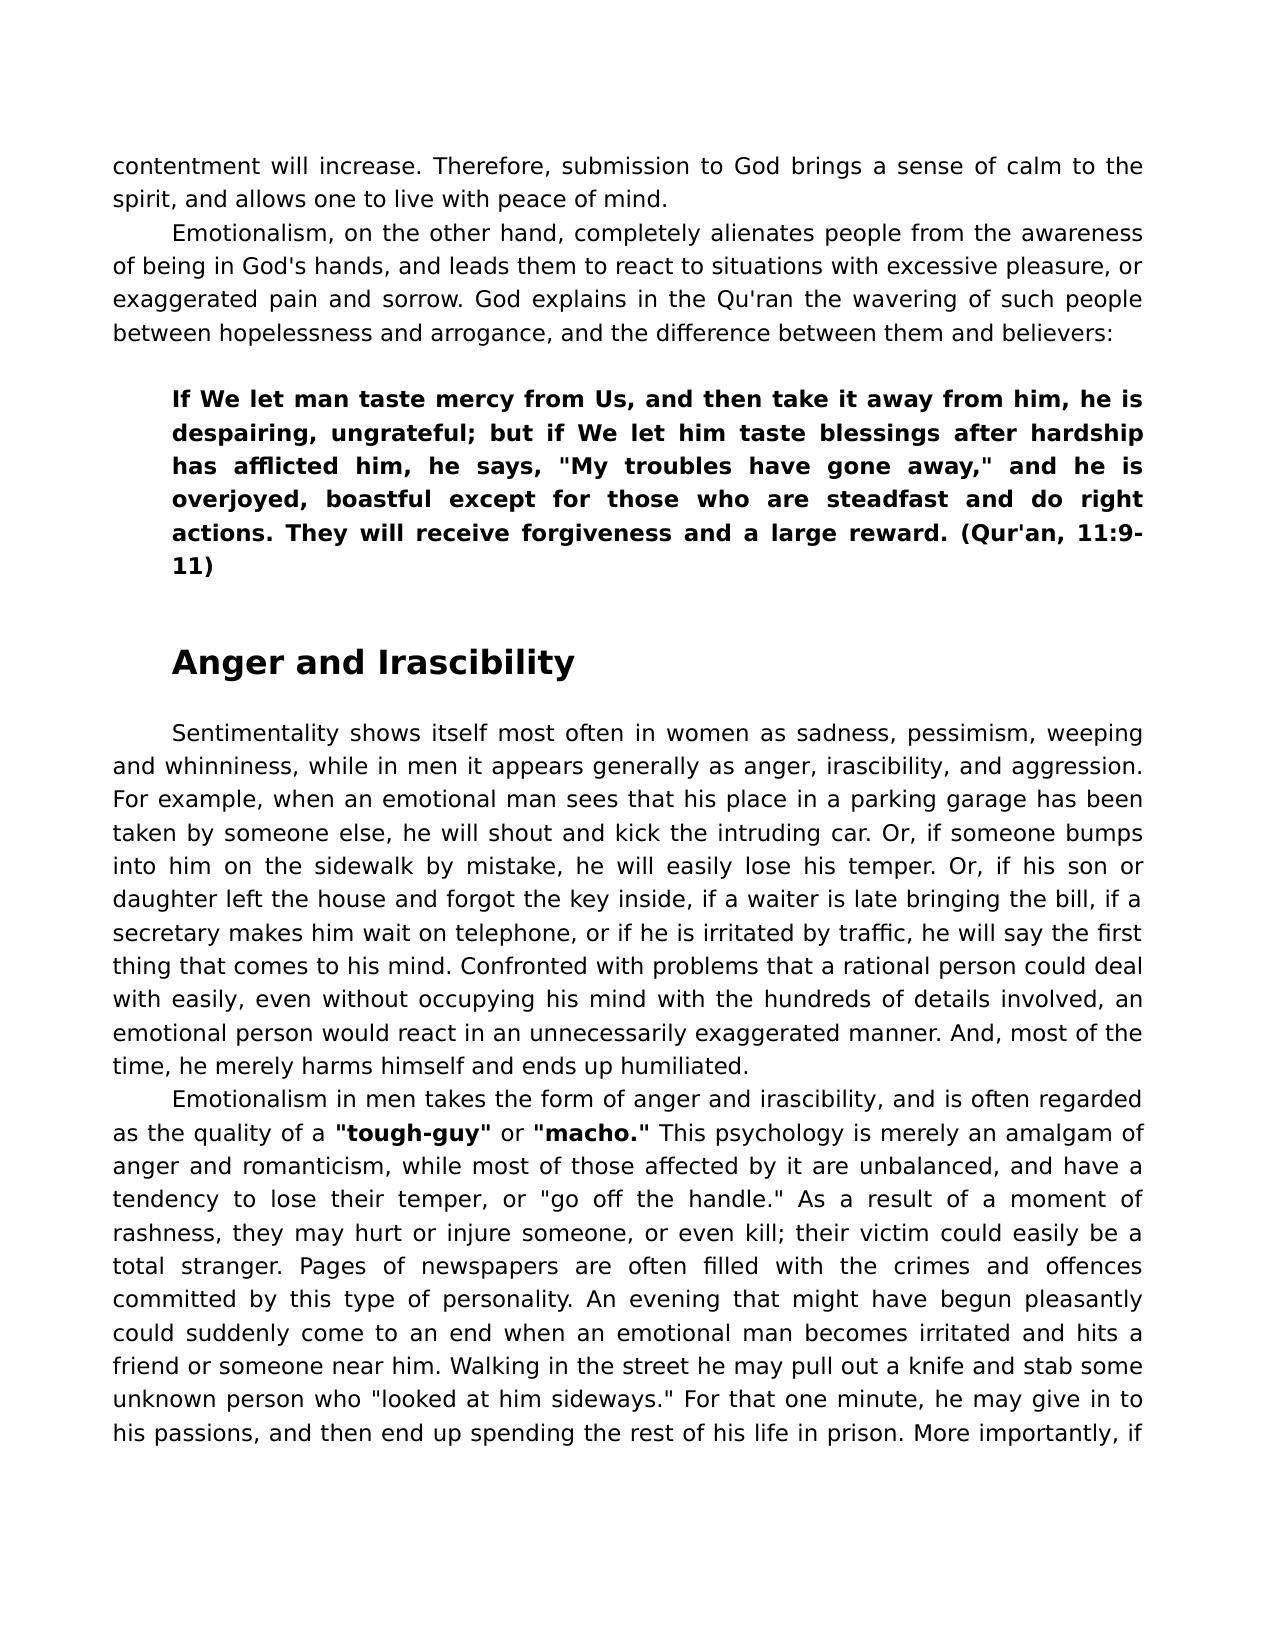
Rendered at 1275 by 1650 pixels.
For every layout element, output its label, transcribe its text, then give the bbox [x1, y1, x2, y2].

text contentment will increase. Therefore, submission to God brings a sense of calm to the spirit, and allows one to live with peace of mind. [112, 148, 1145, 214]
text Emotionalism in men takes the form of anger and irascibility, and is often regarded as the quality of a "tough-guy" or "macho." This psychology is merely an amalgam of anger and romanticism, while most of those affected by it are unbalanced, and have a tendency to lose their temper, or "go off the handle." As a result of a moment of rashness, they may hurt or injure someone, or even kill; their victim could easily be a total stranger. Pages of newspapers are often filled with the crimes and offences committed by this type of personality. An evening that might have begun pleasantly could suddenly come to an end when an emotional man becomes irritated and hits a friend or someone near him. Walking in the street he may pull out a knife and stab some unknown person who "looked at him sideways." For that one minute, he may give in to his passions, and then end up spending the rest of his life in prison. More importantly, if [112, 1081, 1145, 1448]
text Emotionalism, on the other hand, completely alienates people from the awareness of being in God's hands, and leads them to react to situations with excessive pleasure, or exaggerated pain and sorrow. God explains in the Qu'ran the wavering of such people between hopelessness and arrogance, and the difference between them and believers: [112, 214, 1145, 348]
text Sentimentality shows itself most often in women as sadness, pessimism, weeping and whinniness, while in men it appears generally as anger, irascibility, and aggression. For example, when an emotional man sees that his place in a parking garage has been taken by someone else, he will shout and kick the intruding car. Or, if someone bumps into him on the sidewalk by mistake, he will easily lose his temper. Or, if his son or daughter left the house and forgot the key inside, if a waiter is late bringing the bill, if a secretary makes him wait on telephone, or if he is irritated by traffic, he will say the first thing that comes to his mind. Confronted with problems that a rational person could deal with easily, even without occupying his mind with the hundreds of details involved, an emotional person would react in an unnecessarily exaggerated manner. And, most of the time, he merely harms himself and ends up humiliated. [112, 714, 1145, 1081]
text Anger and Irascibility [112, 648, 1145, 681]
text If We let man taste mercy from Us, and then take it away from him, he is despairing, ungrateful; but if We let him taste blessings after hardship has afflicted him, he says, "My troubles have gone away," and he is overjoyed, boastful except for those who are steadfast and do right actions. They will receive forgiveness and a large reward. (Qur'an, 11:9-11) [172, 381, 1145, 581]
